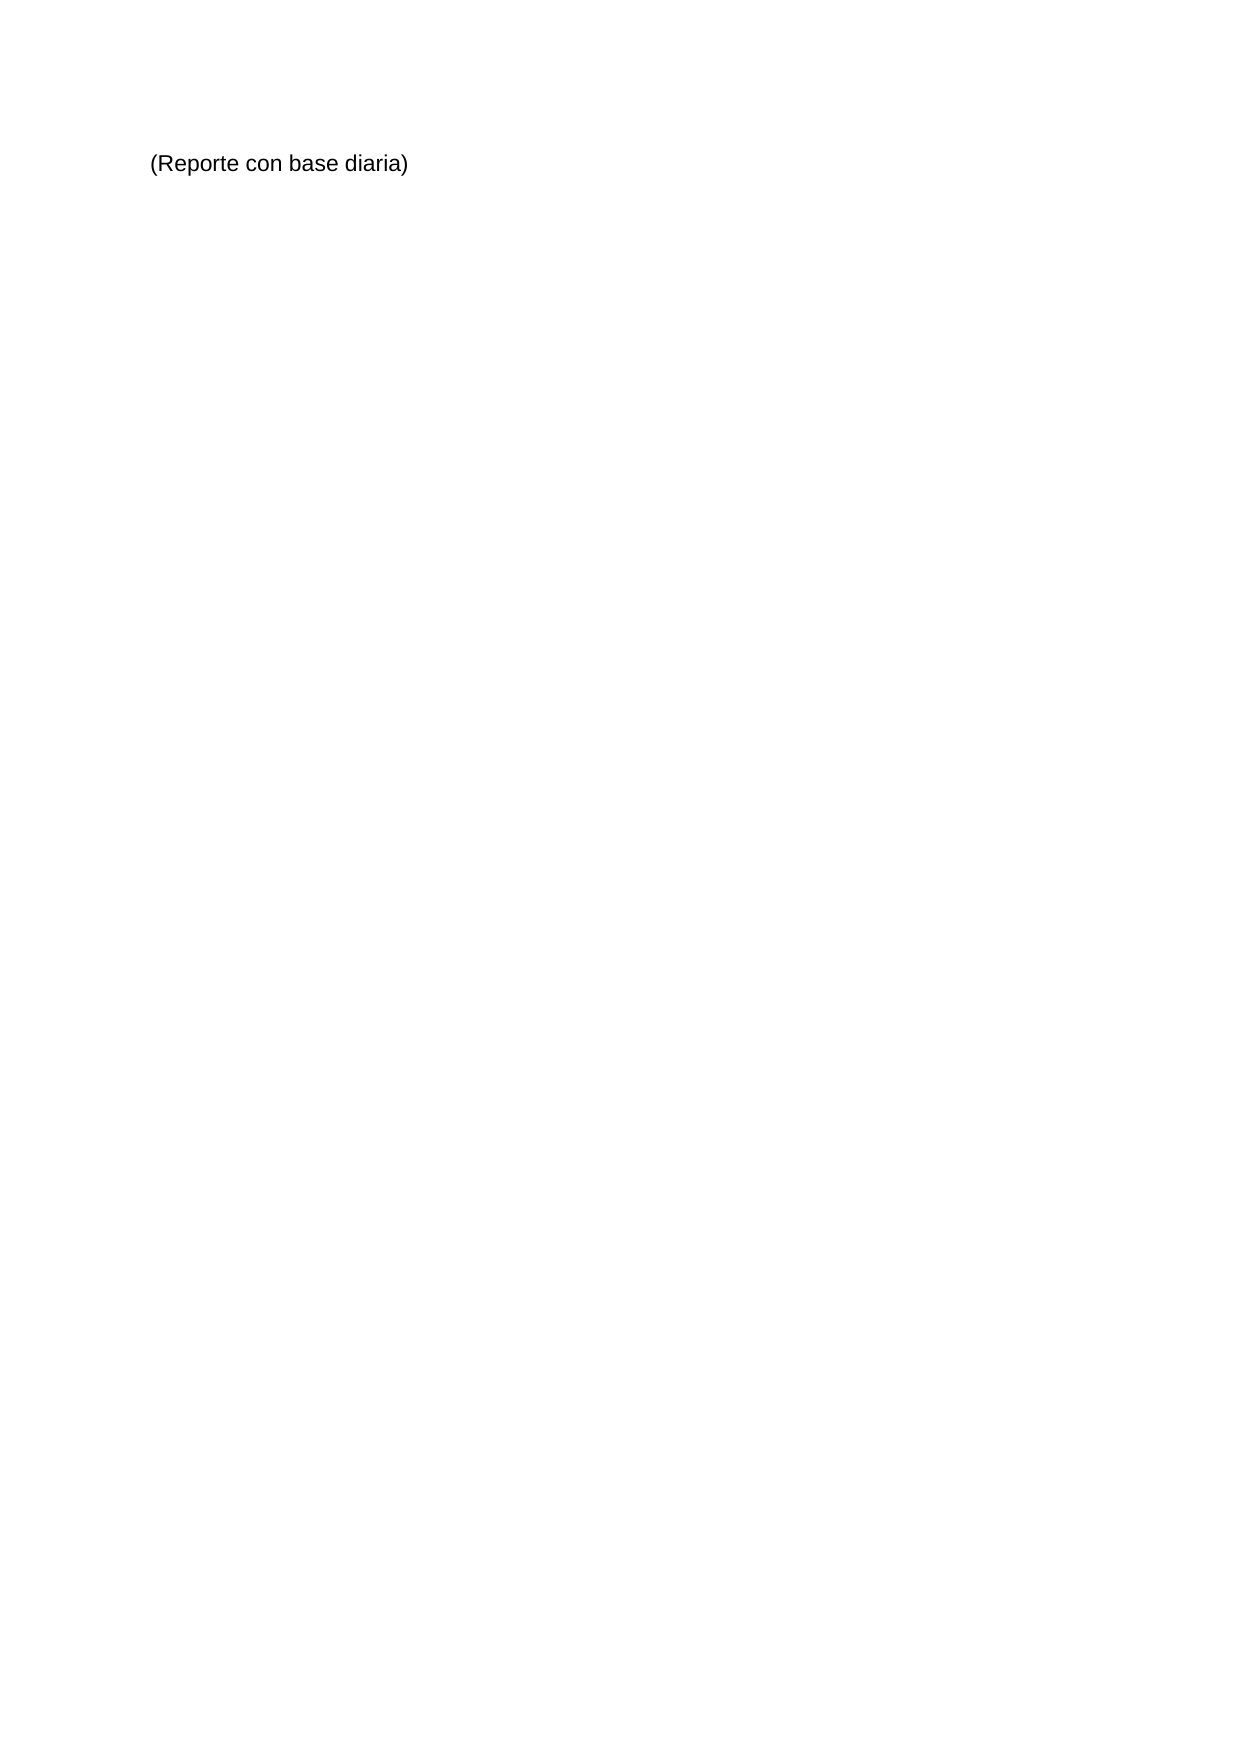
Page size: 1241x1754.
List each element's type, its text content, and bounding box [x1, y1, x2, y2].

text (Reporte con base diaria) [150, 150, 1090, 176]
